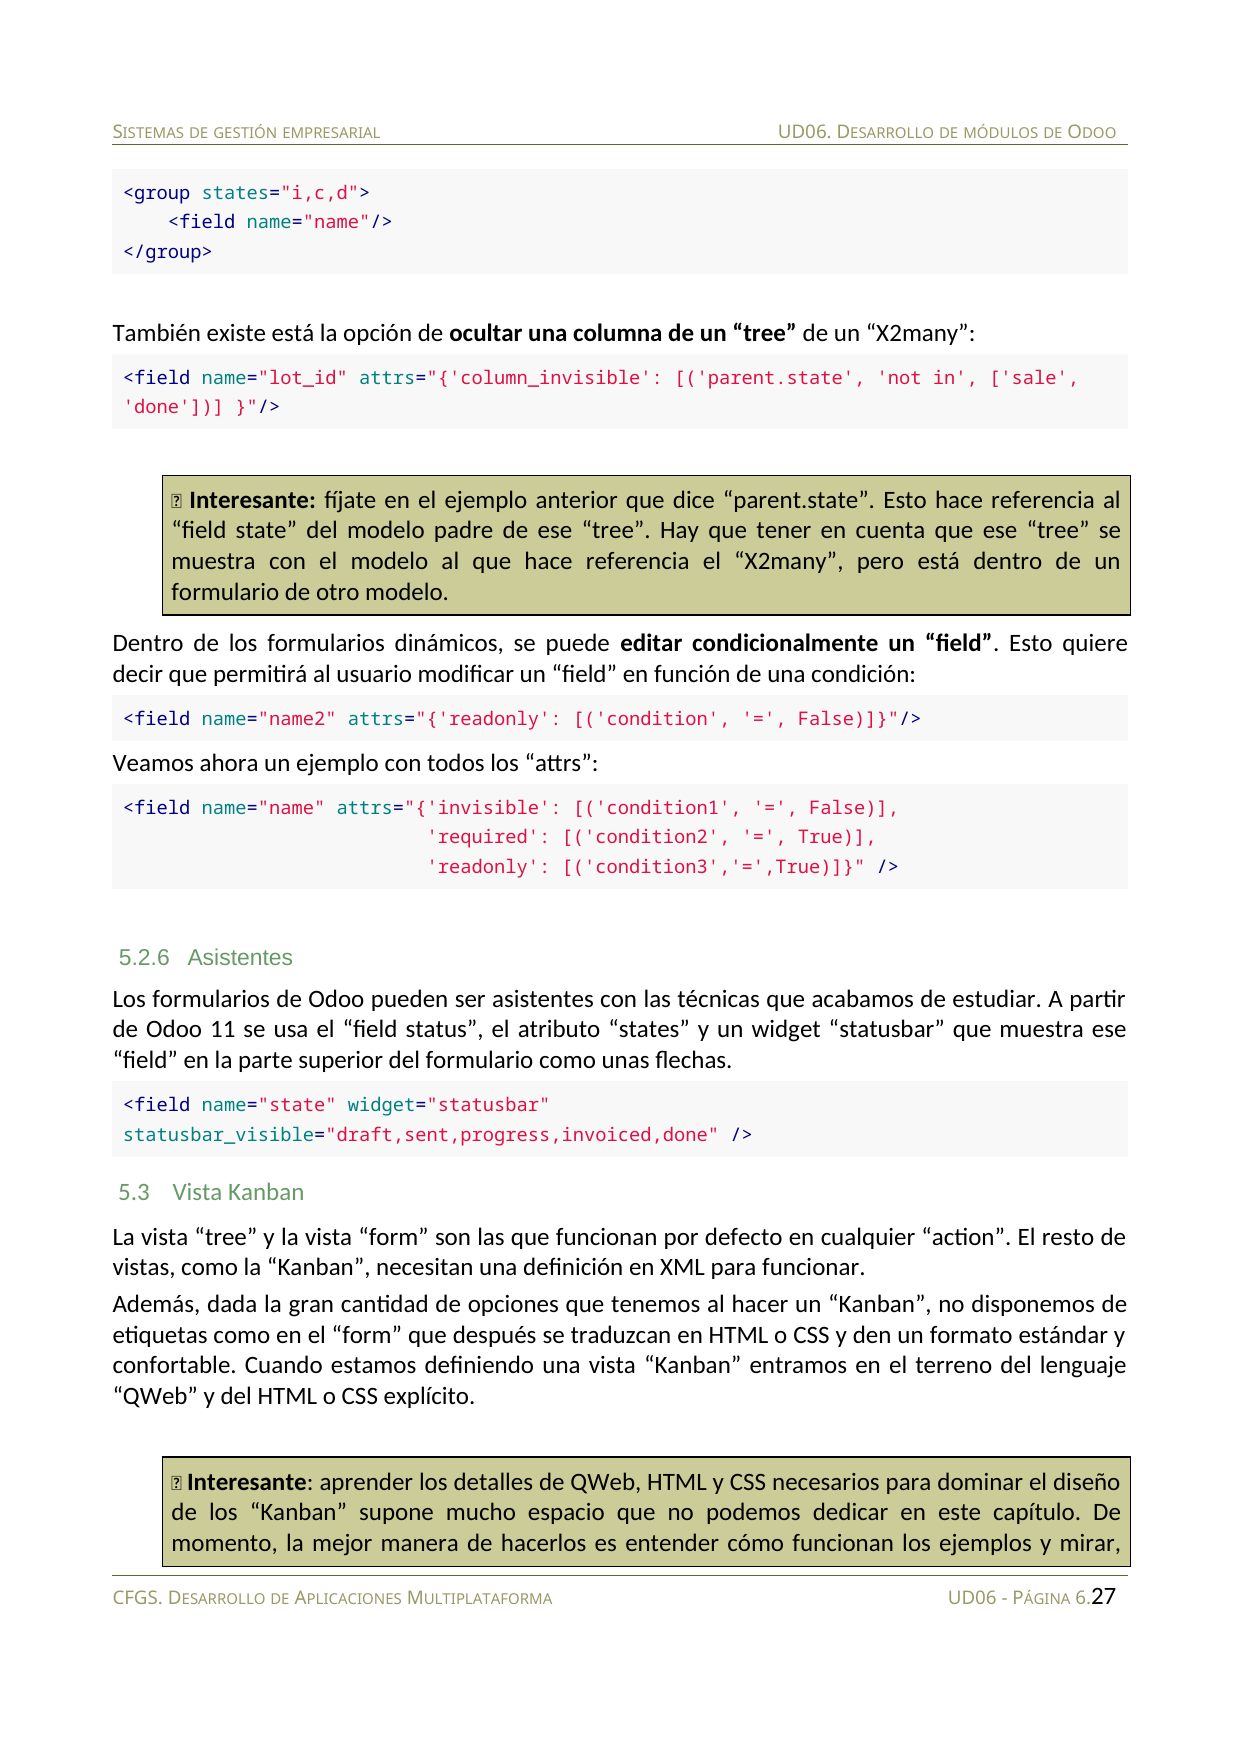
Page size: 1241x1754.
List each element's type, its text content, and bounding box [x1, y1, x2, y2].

text Los formularios de Odoo pueden ser asistentes con las técnicas que acabamos de estudiar. A partir de Odoo 11 se usa el “field status”, el atributo “states” y un widget “statusbar” que muestra ese “field” en la parte superior del formulario como unas flechas. [112, 983, 1128, 1075]
table_header <field name="lot_id" attrs="{'column_invisible': [('parent.state', 'not in', ['sale', 'done'])] }"/> [112, 354, 1128, 429]
subtitle Asistentes [112, 944, 1128, 971]
text Veamos ahora un ejemplo con todos los “attrs”: [112, 747, 1128, 778]
table_header <field name="name2" attrs="{'readonly': [('condition', '=', False)]}"/> [112, 695, 1128, 741]
table_header <field name="name" attrs="{'invisible': [('condition1', '=', False)], 'required': [('condition2', '=', True)], 'readonly': [('condition3','=',True)]}" /> [112, 784, 1128, 889]
subtitle Vista Kanban [112, 1176, 1128, 1206]
text 💬 Interesante: aprender los detalles de QWeb, HTML y CSS necesarios para dominar el diseño de los “Kanban” supone mucho espacio que no podemos dedicar en este capítulo. De momento, la mejor manera de hacerlos es entender cómo funcionan los ejemplos y mirar, [163, 1458, 1130, 1566]
text La vista “tree” y la vista “form” son las que funcionan por defecto en cualquier “action”. El resto de vistas, como la “Kanban”, necesitan una definición en XML para funcionar. [112, 1221, 1128, 1282]
table_header <group states="i,c,d"> <field name="name"/> </group> [112, 169, 1128, 274]
text Además, dada la gran cantidad de opciones que tenemos al hacer un “Kanban”, no disponemos de etiquetas como en el “form” que después se traduzcan en HTML o CSS y den un formato estándar y confortable. Cuando estamos definiendo una vista “Kanban” entramos en el terreno del lenguaje “QWeb” y del HTML o CSS explícito. [112, 1288, 1128, 1411]
text Dentro de los formularios dinámicos, se puede editar condicionalmente un “field”. Esto quiere decir que permitirá al usuario modificar un “field” en función de una condición: [112, 627, 1128, 688]
text También existe está la opción de ocultar una columna de un “tree” de un “X2many”: [112, 317, 1128, 347]
text 💬 Interesante: fíjate en el ejemplo anterior que dice “parent.state”. Esto hace referencia al “field state” del modelo padre de ese “tree”. Hay que tener en cuenta que ese “tree” se muestra con el modelo al que hace referencia el “X2many”, pero está dentro de un formulario de otro modelo. [163, 476, 1130, 614]
table_header <field name="state" widget="statusbar" statusbar_visible="draft,sent,progress,invoiced,done" /> [112, 1081, 1128, 1157]
